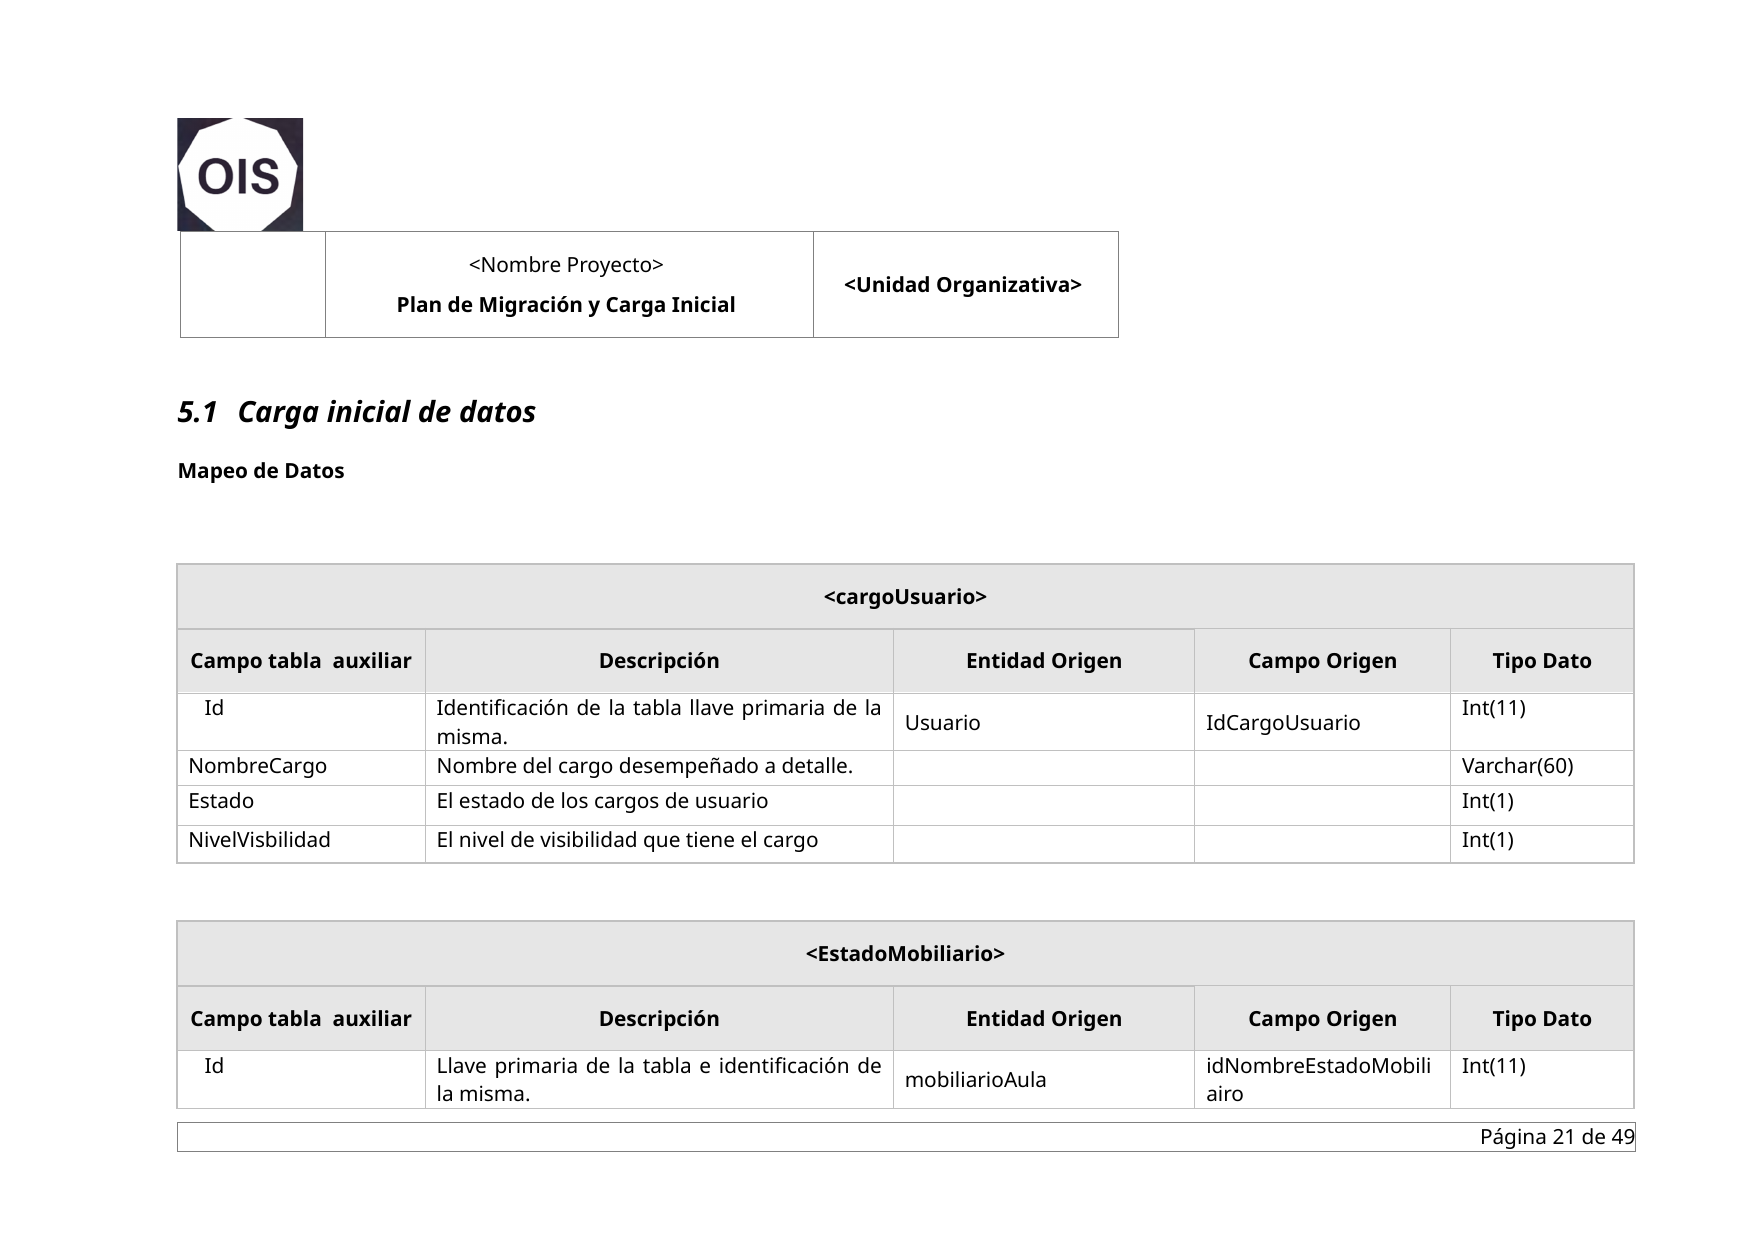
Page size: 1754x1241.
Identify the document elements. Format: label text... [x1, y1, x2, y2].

table_cell Campo Origen [1195, 629, 1450, 692]
table_cell [894, 751, 1194, 785]
table_cell IdCargoUsuario [1195, 694, 1450, 750]
table_cell Tipo Dato [1451, 629, 1633, 692]
table_cell Estado [178, 786, 425, 824]
table_cell NombreCargo [178, 751, 425, 785]
table_cell [894, 826, 1194, 862]
table_cell Llave primaria de la tabla e identificación de la misma. [426, 1051, 893, 1108]
table_cell [894, 786, 1194, 824]
table_cell Descripción [426, 987, 893, 1050]
table_header <EstadoMobiliario> [178, 922, 1633, 985]
table_cell Campo Origen [1195, 986, 1450, 1050]
table_cell Campo tabla auxiliar [178, 630, 425, 692]
table_cell El estado de los cargos de usuario [426, 786, 893, 824]
table_cell Usuario [894, 694, 1194, 750]
table_cell idNombreEstadoMobiliairo [1195, 1051, 1450, 1108]
table_cell Id [178, 694, 425, 750]
text Mapeo de Datos [177, 456, 1636, 484]
table_cell Identificación de la tabla llave primaria de la misma. [426, 694, 893, 750]
table_cell Entidad Origen [894, 630, 1194, 692]
table_cell Nombre del cargo desempeñado a detalle. [426, 751, 893, 785]
table_cell Varchar(60) [1451, 751, 1633, 785]
table_cell mobiliarioAula [894, 1051, 1194, 1108]
table_cell [1195, 751, 1450, 785]
table_cell NivelVisbilidad [178, 826, 425, 862]
table_cell [1195, 786, 1450, 824]
table_cell Descripción [426, 630, 893, 692]
table_cell El nivel de visibilidad que tiene el cargo [426, 826, 893, 862]
table_cell Entidad Origen [894, 987, 1194, 1050]
table_cell Int(11) [1451, 694, 1633, 750]
table_cell [1195, 826, 1450, 862]
table_cell Int(1) [1451, 826, 1633, 862]
table_header <cargoUsuario> [178, 565, 1633, 628]
table_cell Int(11) [1451, 1051, 1633, 1108]
subtitle Carga inicial de datos [177, 391, 1636, 431]
table_cell Int(1) [1451, 786, 1633, 824]
table_cell Id [178, 1051, 425, 1108]
table_cell Campo tabla auxiliar [178, 987, 425, 1050]
table_cell Tipo Dato [1451, 986, 1633, 1050]
